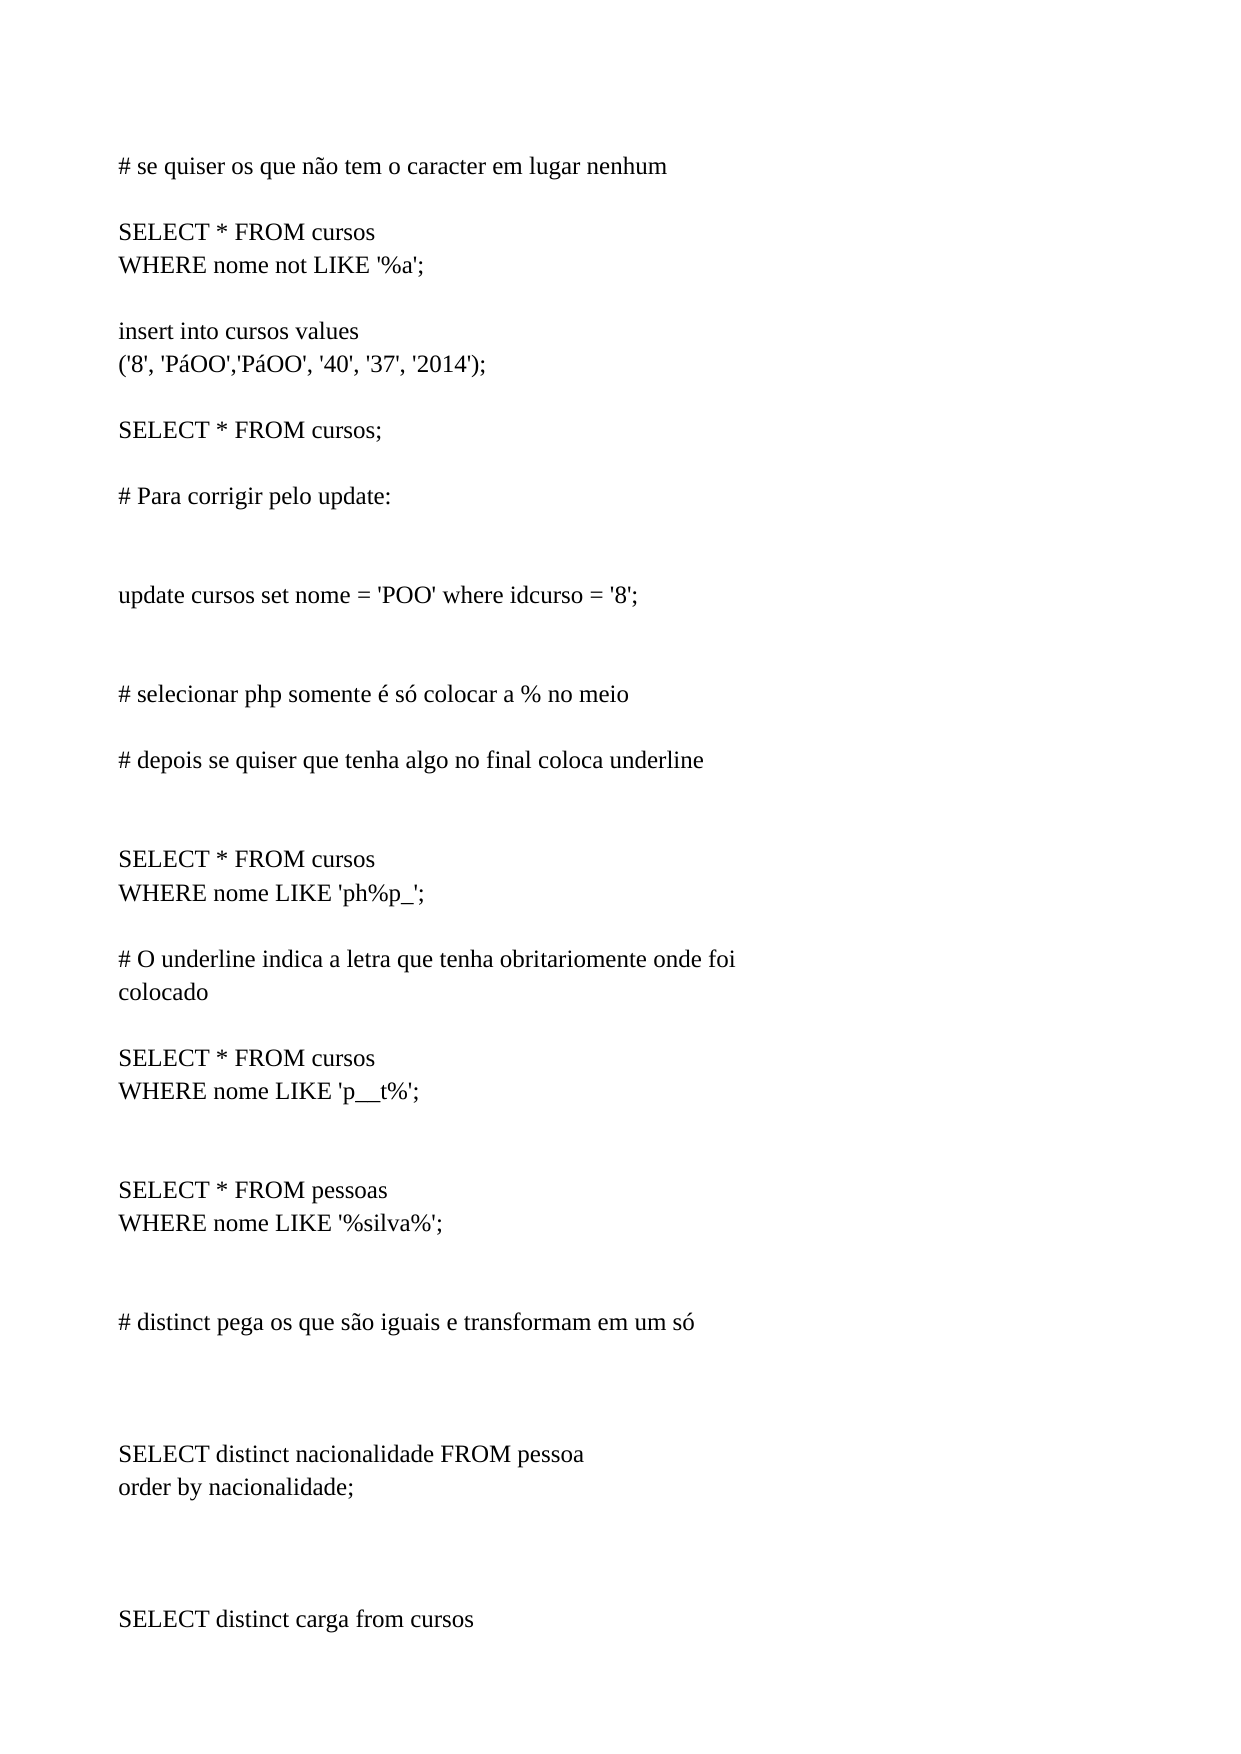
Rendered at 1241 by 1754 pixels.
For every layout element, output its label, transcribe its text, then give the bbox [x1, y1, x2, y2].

text # se quiser os que não tem o caracter em lugar nenhum SELECT * FROM cursos WHERE nome not LIKE '%a'; insert into cursos values ('8', 'PáOO','PáOO', '40', '37', '2014'); SELECT * FROM cursos; # Para corrigir pelo update: update cursos set nome = 'POO' where idcurso = '8'; # selecionar php somente é só colocar a % no meio # depois se quiser que tenha algo no final coloca underline SELECT * FROM cursos WHERE nome LIKE 'ph%p_'; # O underline indica a letra que tenha obritariomente onde foi colocado SELECT * FROM cursos WHERE nome LIKE 'p__t%'; SELECT * FROM pessoas WHERE nome LIKE '%silva%'; # distinct pega os que são iguais e transformam em um só SELECT distinct nacionalidade FROM pessoa order by nacionalidade; SELECT distinct carga from cursos [118, 118, 1122, 1633]
